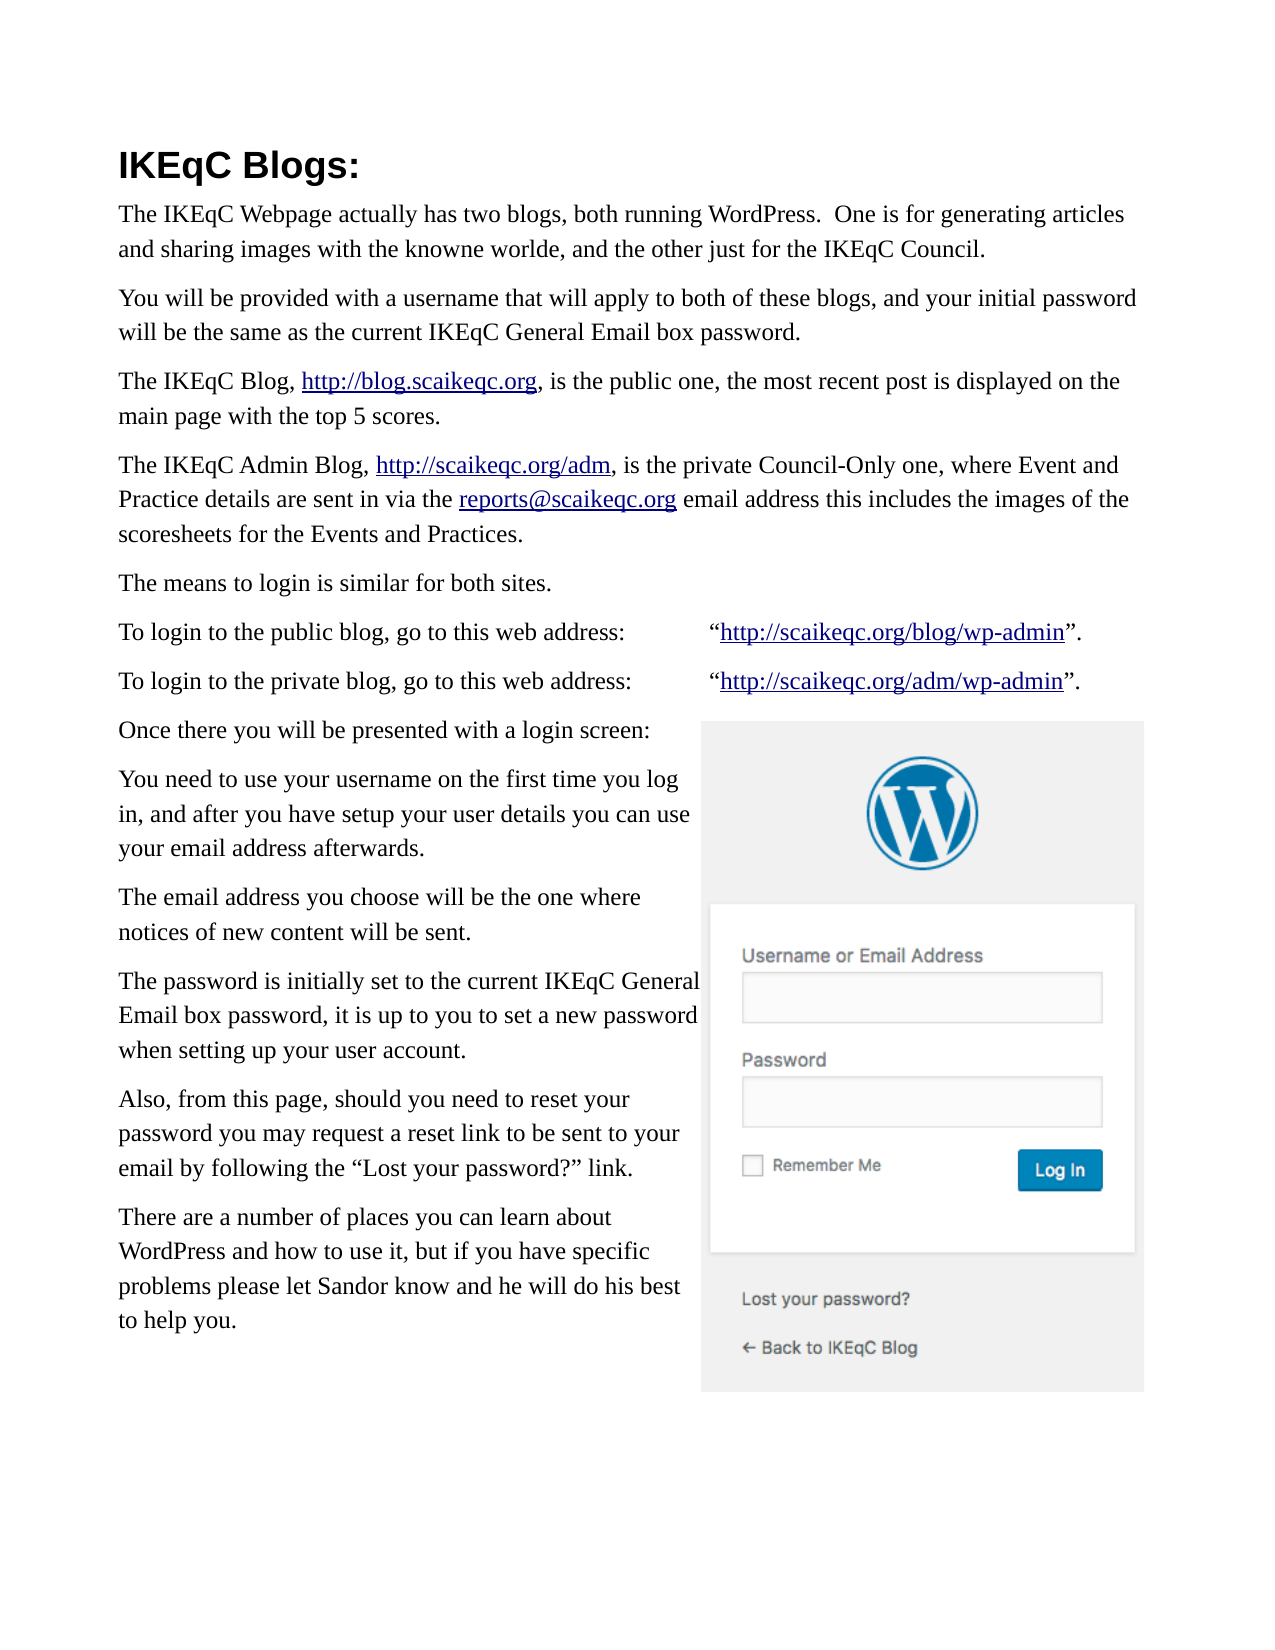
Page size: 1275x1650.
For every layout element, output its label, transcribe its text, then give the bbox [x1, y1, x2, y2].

text The IKEqC Webpage actually has two blogs, both running WordPress. One is for generating articles and sharing images with the knowne worlde, and the other just for the IKEqC Council. [118, 199, 1157, 262]
text The email address you choose will be the one where notices of new content will be sent. [118, 882, 701, 945]
text Once there you will be presented with a login screen: [118, 715, 1157, 744]
text There are a number of places you can learn about WordPress and how to use it, but if you have specific problems please let Sandor know and he will do his best to help you. [118, 1202, 701, 1334]
text The IKEqC Blog, http://blog.scaikeqc.org, is the public one, the most recent post is displayed on the main page with the top 5 scores. [118, 366, 1157, 429]
text To login to the private blog, go to this web address: “http://scaikeqc.org/adm/wp-admin”. [118, 666, 1157, 695]
text You need to use your username on the first time you log in, and after you have setup your user details you can use your email address afterwards. [118, 764, 701, 862]
text To login to the public blog, go to this web address: “http://scaikeqc.org/blog/wp-admin”. [118, 617, 1157, 646]
text The IKEqC Admin Blog, http://scaikeqc.org/adm, is the private Council-Only one, where Event and Practice details are sent in via the reports@scaikeqc.org email address this includes the images of the scoresheets for the Events and Practices. [118, 450, 1157, 548]
subtitle IKEqC Blogs: [118, 143, 1157, 187]
text The password is initially set to the current IKEqC General Email box password, it is up to you to set a new password when setting up your user account. [118, 966, 701, 1063]
text You will be provided with a username that will apply to both of these blogs, and your initial password will be the same as the current IKEqC General Email box password. [118, 283, 1157, 346]
picture [701, 721, 1145, 1392]
text Also, from this page, should you need to reset your password you may request a reset link to be sent to your email by following the “Lost your password?” link. [118, 1084, 701, 1181]
text The means to login is similar for both sites. [118, 568, 1157, 597]
